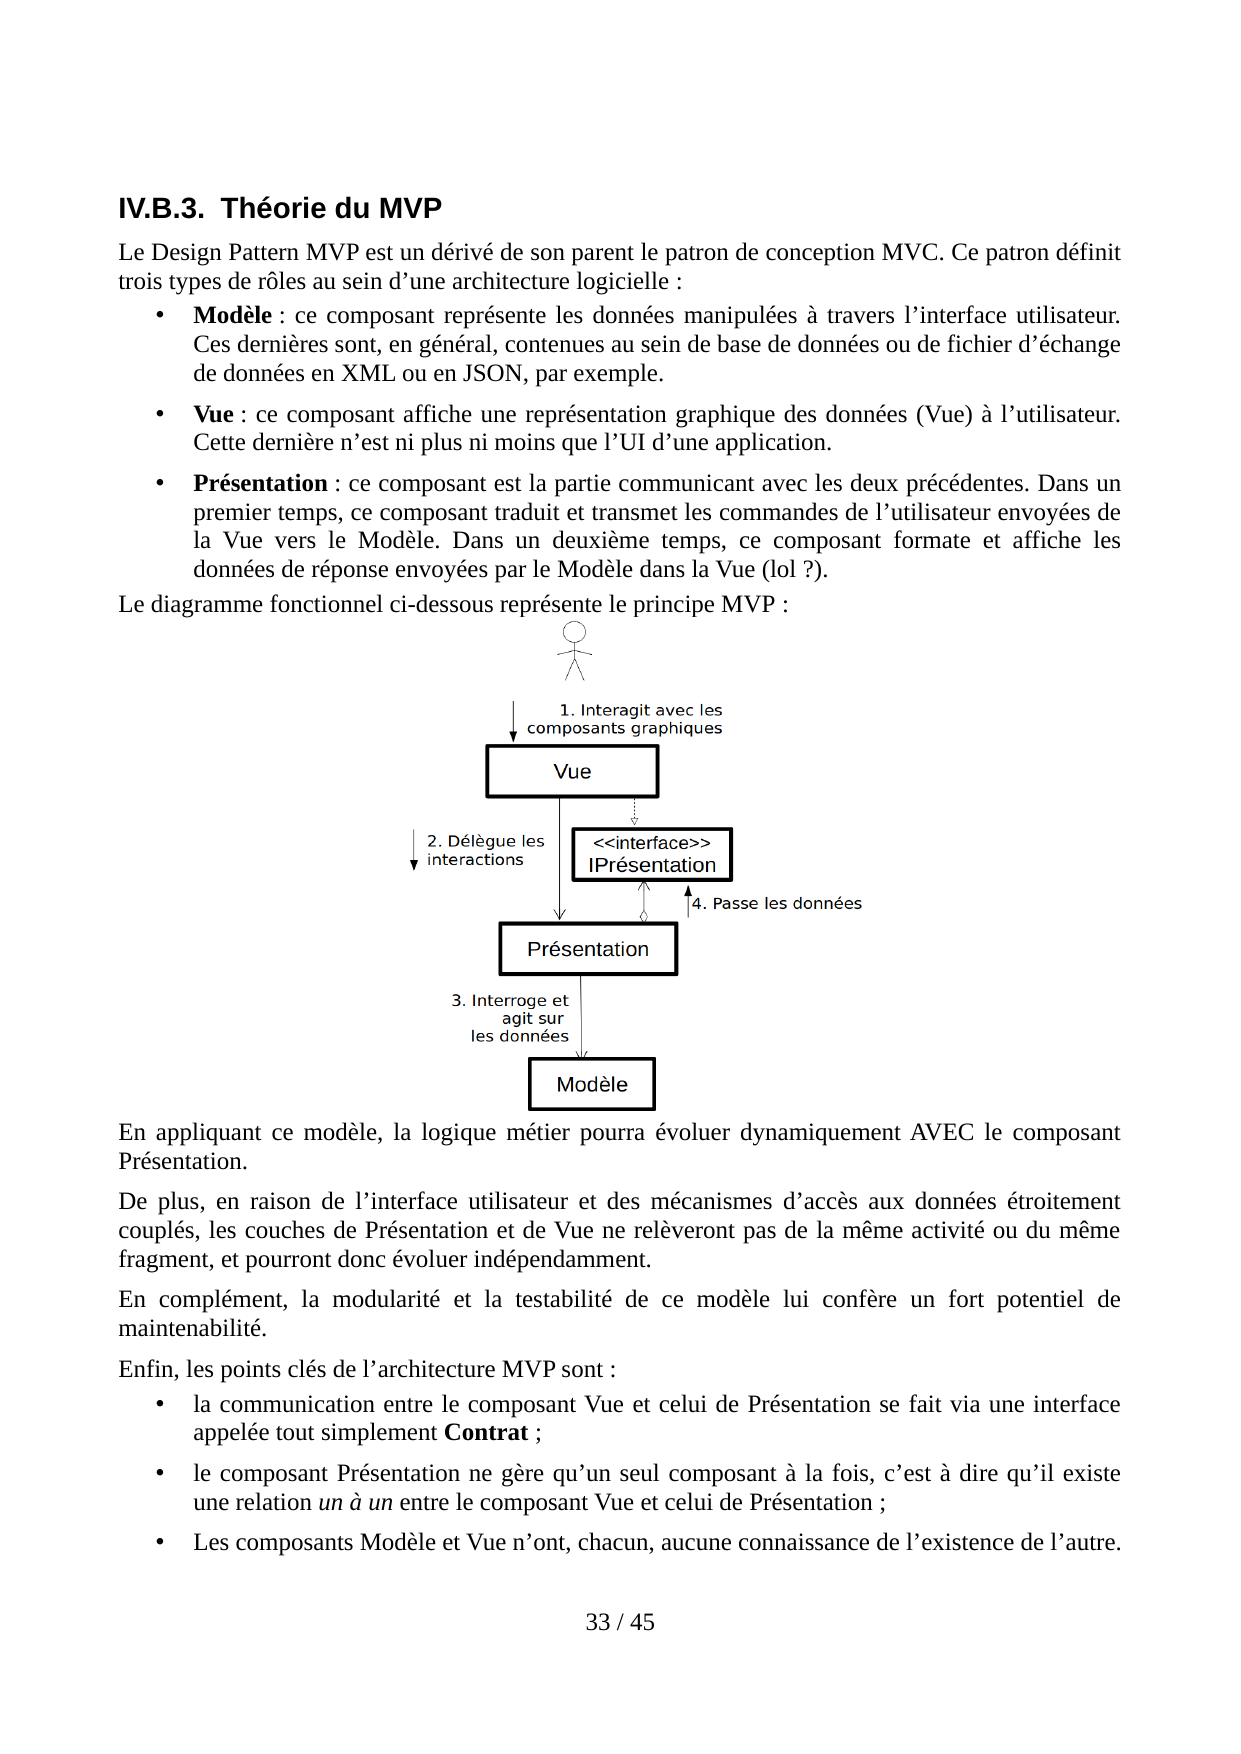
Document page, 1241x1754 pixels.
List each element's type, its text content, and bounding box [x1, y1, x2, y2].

text En appliquant ce modèle, la logique métier pourra évoluer dynamiquement AVEC le composant Présentation. [118, 1117, 1122, 1174]
subtitle Théorie du MVP [118, 191, 1122, 225]
list Présentation : ce composant est la partie communicant avec les deux précédentes. Dans un premier temps, ce composant traduit et transmet les commandes de l’utilisateur envoyées de la Vue vers le Modèle. Dans un deuxième temps, ce composant formate et affiche les données de réponse envoyées par le Modèle dans la Vue (lol ?). [156, 468, 1122, 583]
text En complément, la modularité et la testabilité de ce modèle lui confère un fort potentiel de maintenabilité. [118, 1284, 1122, 1342]
text Le diagramme fonctionnel ci-dessous représente le principe MVP : [118, 589, 1122, 618]
text Le Design Pattern MVP est un dérivé de son parent le patron de conception MVC. Ce patron définit trois types de rôles au sein d’une architecture logicielle : [118, 237, 1122, 295]
picture [371, 617, 869, 1112]
list Modèle : ce composant représente les données manipulées à travers l’interface utilisateur. Ces dernières sont, en général, contenues au sein de base de données ou de fichier d’échange de données en XML ou en JSON, par exemple. [156, 301, 1122, 387]
list Les composants Modèle et Vue n’ont, chacun, aucune connaissance de l’existence de l’autre. [156, 1527, 1122, 1556]
list Vue : ce composant affiche une représentation graphique des données (Vue) à l’utilisateur. Cette dernière n’est ni plus ni moins que l’UI d’une application. [156, 399, 1122, 456]
list le composant Présentation ne gère qu’un seul composant à la fois, c’est à dire qu’il existe une relation un à un entre le composant Vue et celui de Présentation ; [156, 1458, 1122, 1516]
text Enfin, les points clés de l’architecture MVP sont : [118, 1354, 1122, 1383]
list la communication entre le composant Vue et celui de Présentation se fait via une interface appelée tout simplement Contrat ; [156, 1389, 1122, 1446]
text De plus, en raison de l’interface utilisateur et des mécanismes d’accès aux données étroitement couplés, les couches de Présentation et de Vue ne relèveront pas de la même activité ou du même fragment, et pourront donc évoluer indépendamment. [118, 1186, 1122, 1273]
